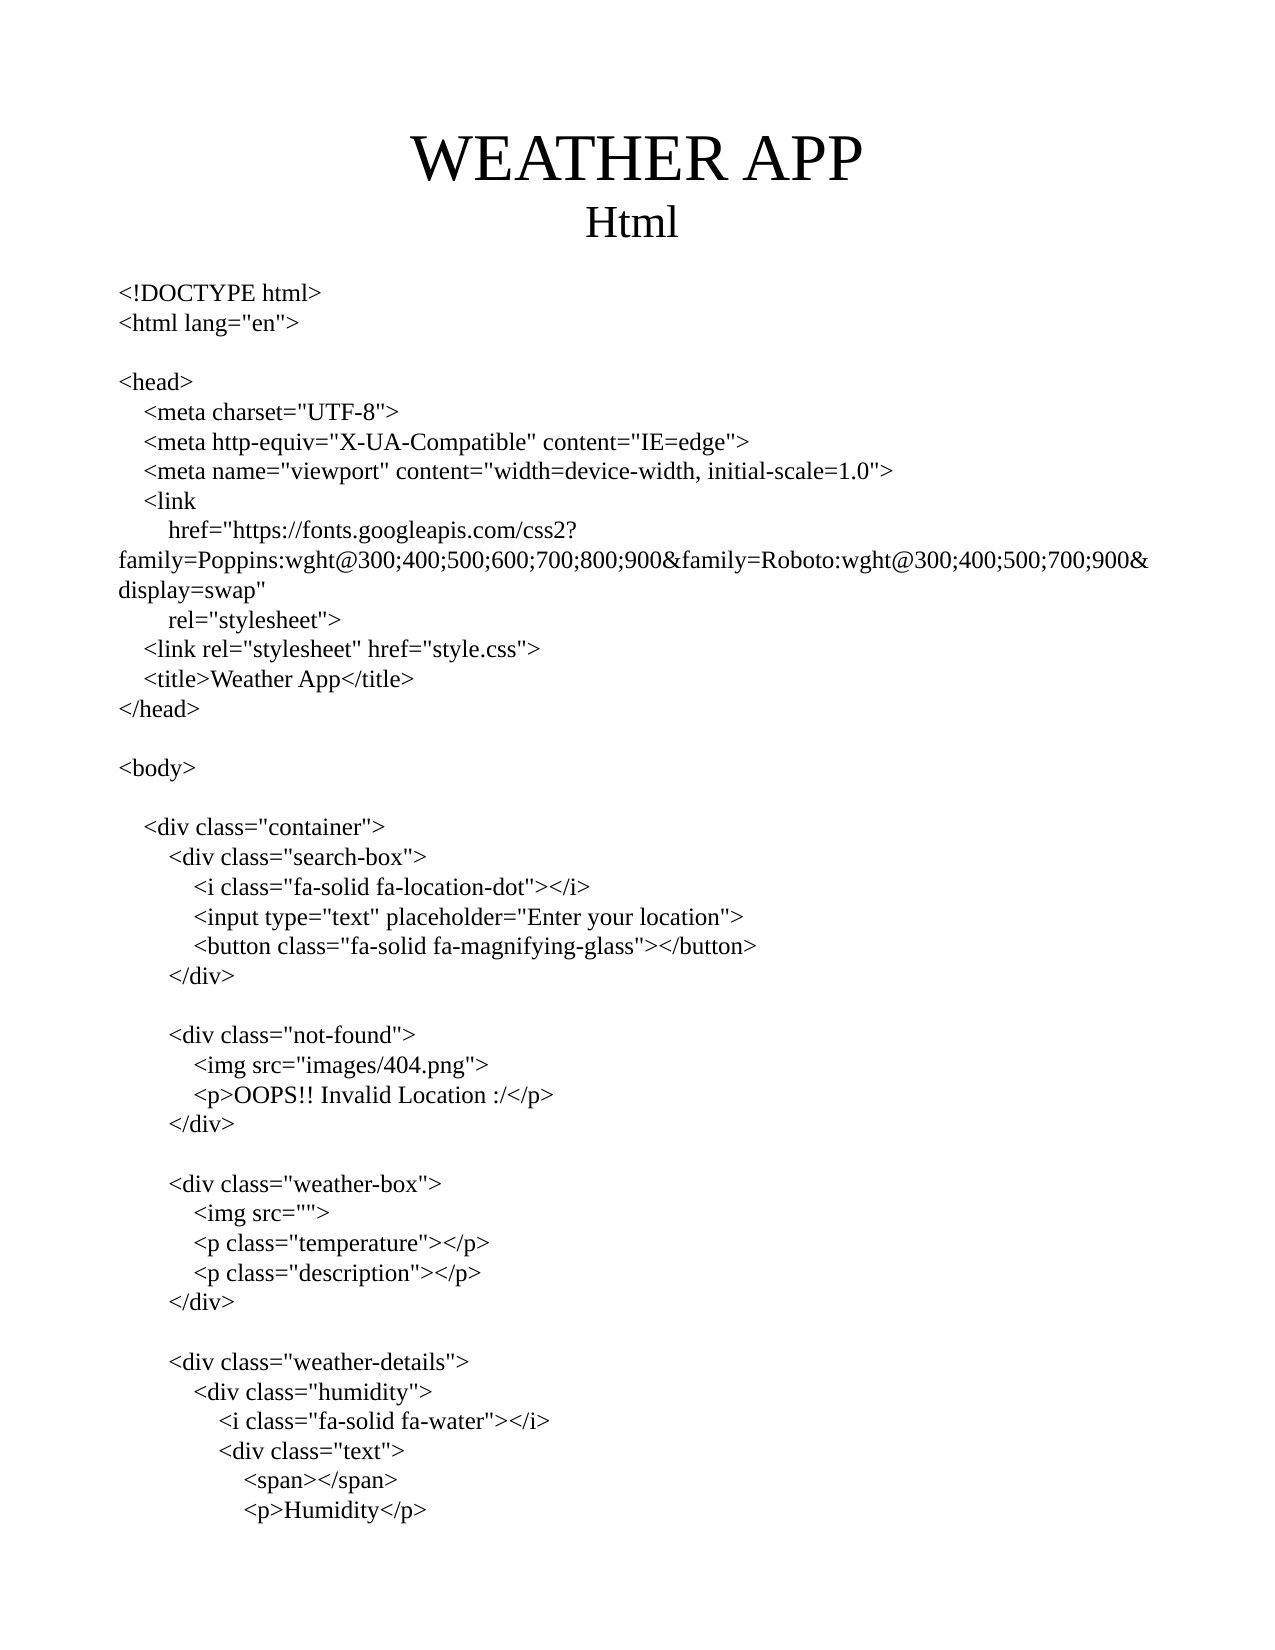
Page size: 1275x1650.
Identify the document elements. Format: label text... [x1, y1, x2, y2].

text <meta charset="UTF-8"> [118, 396, 1157, 426]
text <div class="container"> [118, 812, 1157, 841]
text <body> [118, 752, 1157, 782]
text <img src=""> [118, 1197, 1157, 1227]
text <html lang="en"> [118, 307, 1157, 337]
text <i class="fa-solid fa-water"></i> [118, 1405, 1157, 1435]
text <div class="weather-details"> [118, 1346, 1157, 1376]
text <button class="fa-solid fa-magnifying-glass"></button> [118, 930, 1157, 960]
text <link rel="stylesheet" href="style.css"> [118, 633, 1157, 663]
text <div class="humidity"> [118, 1376, 1157, 1405]
text href="https://fonts.googleapis.com/css2?family=Poppins:wght@300;400;500;600;700;800;900&family=Roboto:wght@300;400;500;700;900&display=swap" [118, 515, 1157, 604]
text Html [118, 195, 1157, 247]
text <img src="images/404.png"> [118, 1049, 1157, 1079]
text <p class="description"></p> [118, 1257, 1157, 1287]
text <p>Humidity</p> [118, 1494, 1157, 1524]
text <div class="weather-box"> [118, 1168, 1157, 1197]
text <p class="temperature"></p> [118, 1227, 1157, 1257]
text rel="stylesheet"> [118, 604, 1157, 633]
text <span></span> [118, 1465, 1157, 1494]
text WEATHER APP [118, 118, 1157, 195]
text <title>Weather App</title> [118, 663, 1157, 693]
text <p>OOPS!! Invalid Location :/</p> [118, 1079, 1157, 1108]
text <div class="not-found"> [118, 1019, 1157, 1049]
text <!DOCTYPE html> [118, 277, 1157, 307]
text </head> [118, 693, 1157, 722]
text <div class="search-box"> [118, 841, 1157, 871]
text </div> [118, 960, 1157, 990]
text <meta http-equiv="X-UA-Compatible" content="IE=edge"> [118, 426, 1157, 455]
text </div> [118, 1108, 1157, 1138]
text </div> [118, 1287, 1157, 1316]
text <link [118, 485, 1157, 515]
text <div class="text"> [118, 1435, 1157, 1465]
text <i class="fa-solid fa-location-dot"></i> [118, 871, 1157, 901]
text <meta name="viewport" content="width=device-width, initial-scale=1.0"> [118, 455, 1157, 485]
text <head> [118, 366, 1157, 396]
text <input type="text" placeholder="Enter your location"> [118, 901, 1157, 930]
